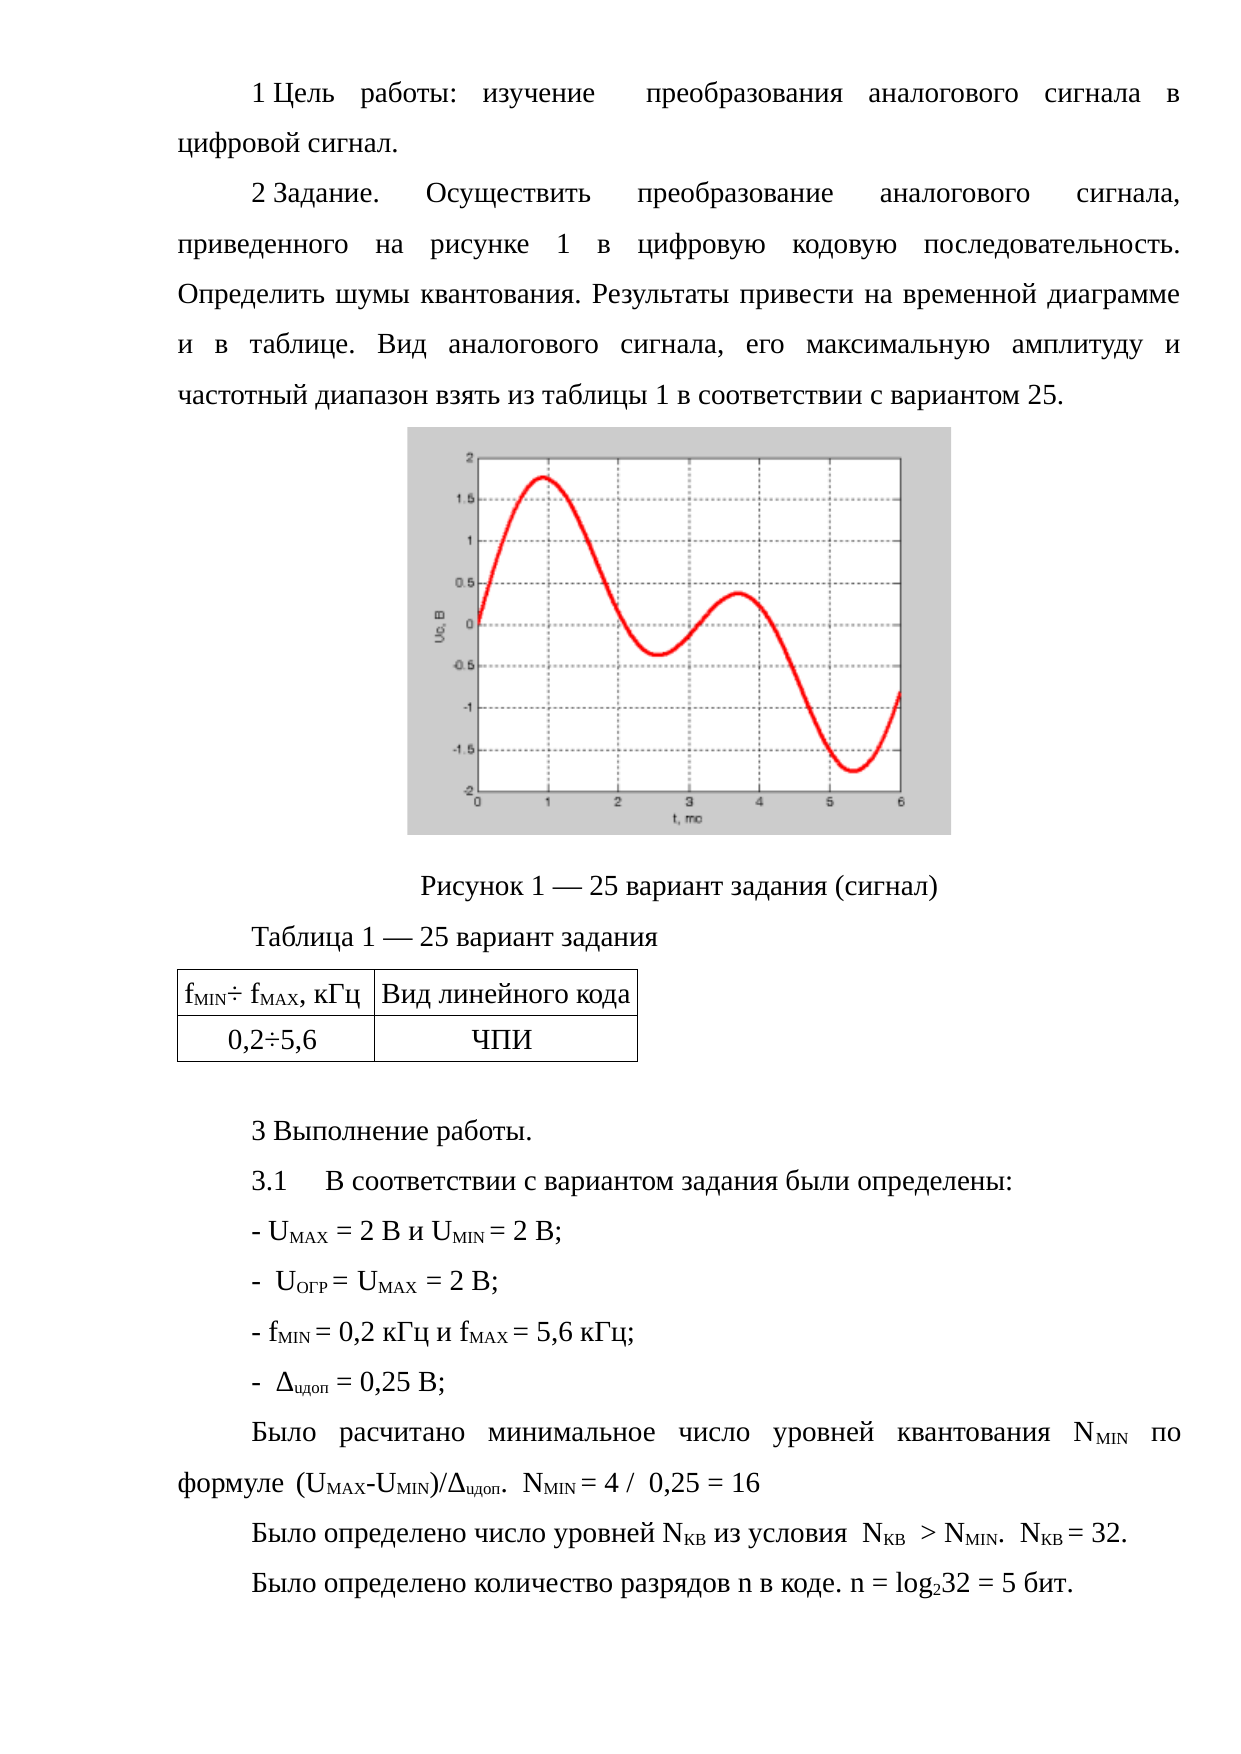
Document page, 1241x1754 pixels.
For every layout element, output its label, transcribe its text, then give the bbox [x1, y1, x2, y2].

text Было определено число уровней NКВ из условия NКВ > NМIN. NКВ = 32. [177, 1515, 1181, 1549]
list Выполнение работы. [177, 1113, 1181, 1146]
text Было расчитано минимальное число уровней квантования NМIN по формуле (UМАХ-UМIN)/Δuдоп. NМIN = 4 / 0,25 = 16 [177, 1414, 1181, 1498]
text - Δuдоп = 0,25 В; [177, 1364, 1181, 1398]
table_cell 0,2÷5,6 [178, 1016, 374, 1061]
text - fMIN = 0,2 кГц и fMAX = 5,6 кГц; [177, 1314, 1181, 1347]
text - UОГР = UMAX = 2 В; [177, 1263, 1181, 1297]
list Задание. Осуществить преобразование аналогового сигнала, приведенного на рисунке 1 в цифровую кодовую последовательность. Определить шумы квантования. Результаты привести на временной диаграмме и в таблице. Вид аналогового сигнала, его максимальную амплитуду и частотный диапазон взять из таблицы 1 в соответствии с вариантом 25. [177, 176, 1181, 410]
text Таблица 1 — 25 вариант задания [177, 919, 1181, 952]
table_header Вид линейного кода [375, 970, 637, 1015]
list Цель работы: изучение преобразования аналогового сигнала в цифровой сигнал. [177, 75, 1181, 159]
picture [407, 427, 952, 835]
table_header fMIN÷ fМАХ, кГц [178, 970, 374, 1015]
table_cell ЧПИ [375, 1016, 637, 1061]
text - UMAX = 2 В и UМIN = 2 В; [177, 1213, 1181, 1247]
list В соответствии с вариантом задания были определены: [177, 1163, 1181, 1196]
text Рисунок 1 — 25 вариант задания (сигнал) [177, 427, 1181, 902]
text Было определено количество разрядов n в коде. n = log232 = 5 бит. [177, 1565, 1181, 1599]
